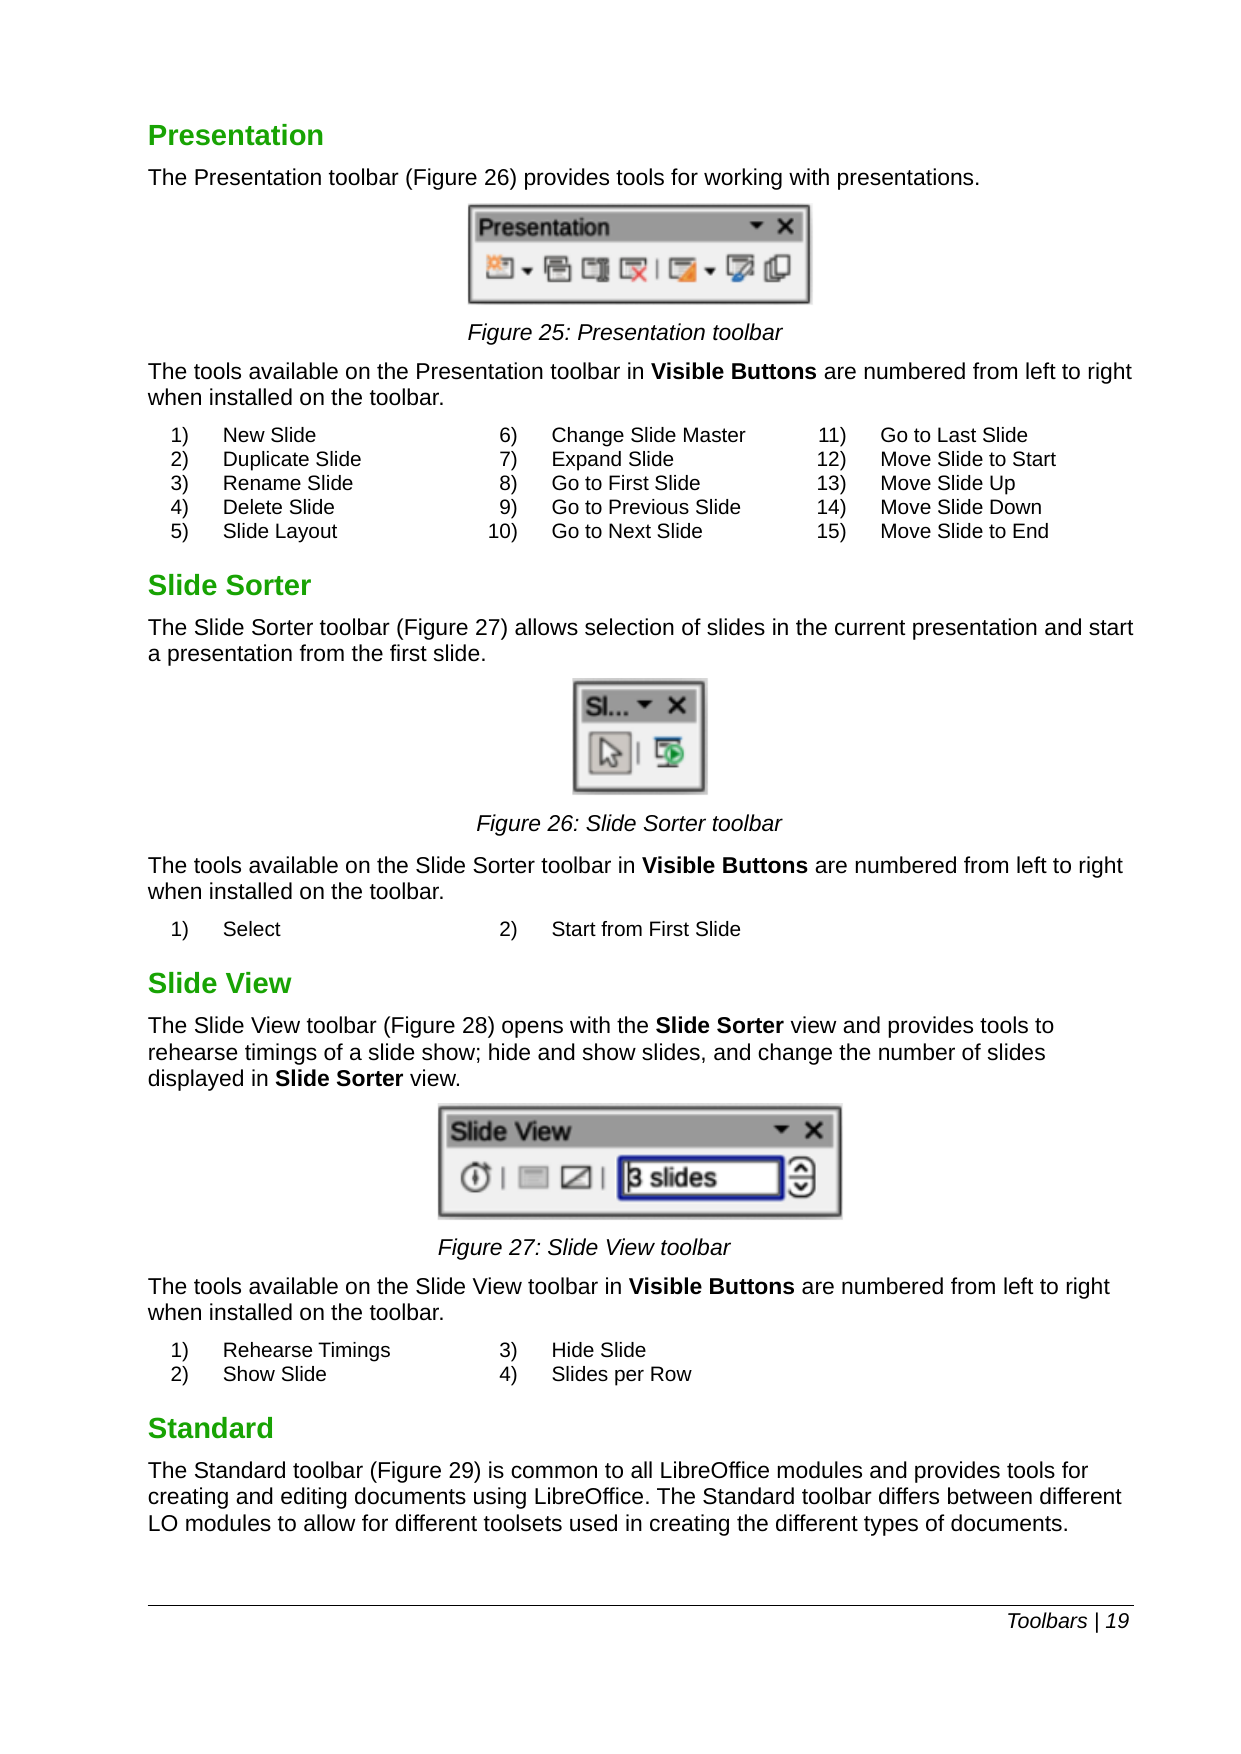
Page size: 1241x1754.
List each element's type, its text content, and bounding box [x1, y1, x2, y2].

list The Presentation toolbar (Figure 26) provides tools for working with presentations. [148, 164, 1134, 191]
list Rename Slide [189, 471, 476, 495]
list Go to First Slide [518, 471, 805, 495]
list Move Slide Down [846, 495, 1134, 519]
text The Slide View toolbar (Figure 28) opens with the Slide Sorter view and provides tools to rehearse timings of a slide show; hide and show slides, and change the number of slides displayed in Slide Sorter view. [148, 1012, 1134, 1091]
subtitle Standard [148, 1411, 1134, 1444]
text Figure 26: Slide Sorter toolbar [476, 809, 806, 836]
list Hide Slide [518, 1338, 805, 1362]
list Go to Next Slide [518, 519, 805, 543]
list Expand Slide [518, 447, 805, 471]
list Slides per Row [518, 1362, 805, 1386]
subtitle Slide Sorter [148, 568, 1134, 601]
list Move Slide to Start [846, 447, 1134, 471]
subtitle Presentation [148, 118, 1134, 152]
list Rehearse Timings [189, 1338, 476, 1362]
list Slide Layout [189, 519, 476, 543]
text The Slide Sorter toolbar (Figure 27) allows selection of slides in the current presentation and start a presentation from the first slide. [148, 614, 1134, 666]
picture [467, 203, 815, 307]
list Change Slide Master [518, 423, 805, 447]
list The tools available on the Slide Sorter toolbar in Visible Buttons are numbered from left to right when installed on the toolbar. [148, 852, 1134, 905]
list Select [189, 917, 476, 941]
list Show Slide [189, 1362, 476, 1386]
text The Standard toolbar (Figure 29) is common to all LibreOffice modules and provides tools for creating and editing documents using LibreOffice. The Standard toolbar differs between different LO modules to allow for different toolsets used in creating the different types of documents. [148, 1457, 1134, 1536]
picture [437, 1103, 844, 1222]
list The tools available on the Presentation toolbar in Visible Buttons are numbered from left to right when installed on the toolbar. [148, 358, 1134, 410]
list Delete Slide [189, 495, 476, 519]
text Figure 25: Presentation toolbar [467, 319, 814, 345]
list The tools available on the Slide View toolbar in Visible Buttons are numbered from left to right when installed on the toolbar. [148, 1273, 1134, 1326]
list Duplicate Slide [189, 447, 476, 471]
list Go to Previous Slide [518, 495, 805, 519]
subtitle Slide View [148, 966, 1134, 1000]
list Go to Last Slide [846, 423, 1134, 447]
list New Slide [189, 423, 476, 447]
list Start from First Slide [518, 917, 805, 941]
list Move Slide Up [846, 471, 1134, 495]
list Move Slide to End [846, 519, 1134, 543]
picture [572, 678, 710, 797]
text Figure 27: Slide View toolbar [438, 1234, 844, 1260]
